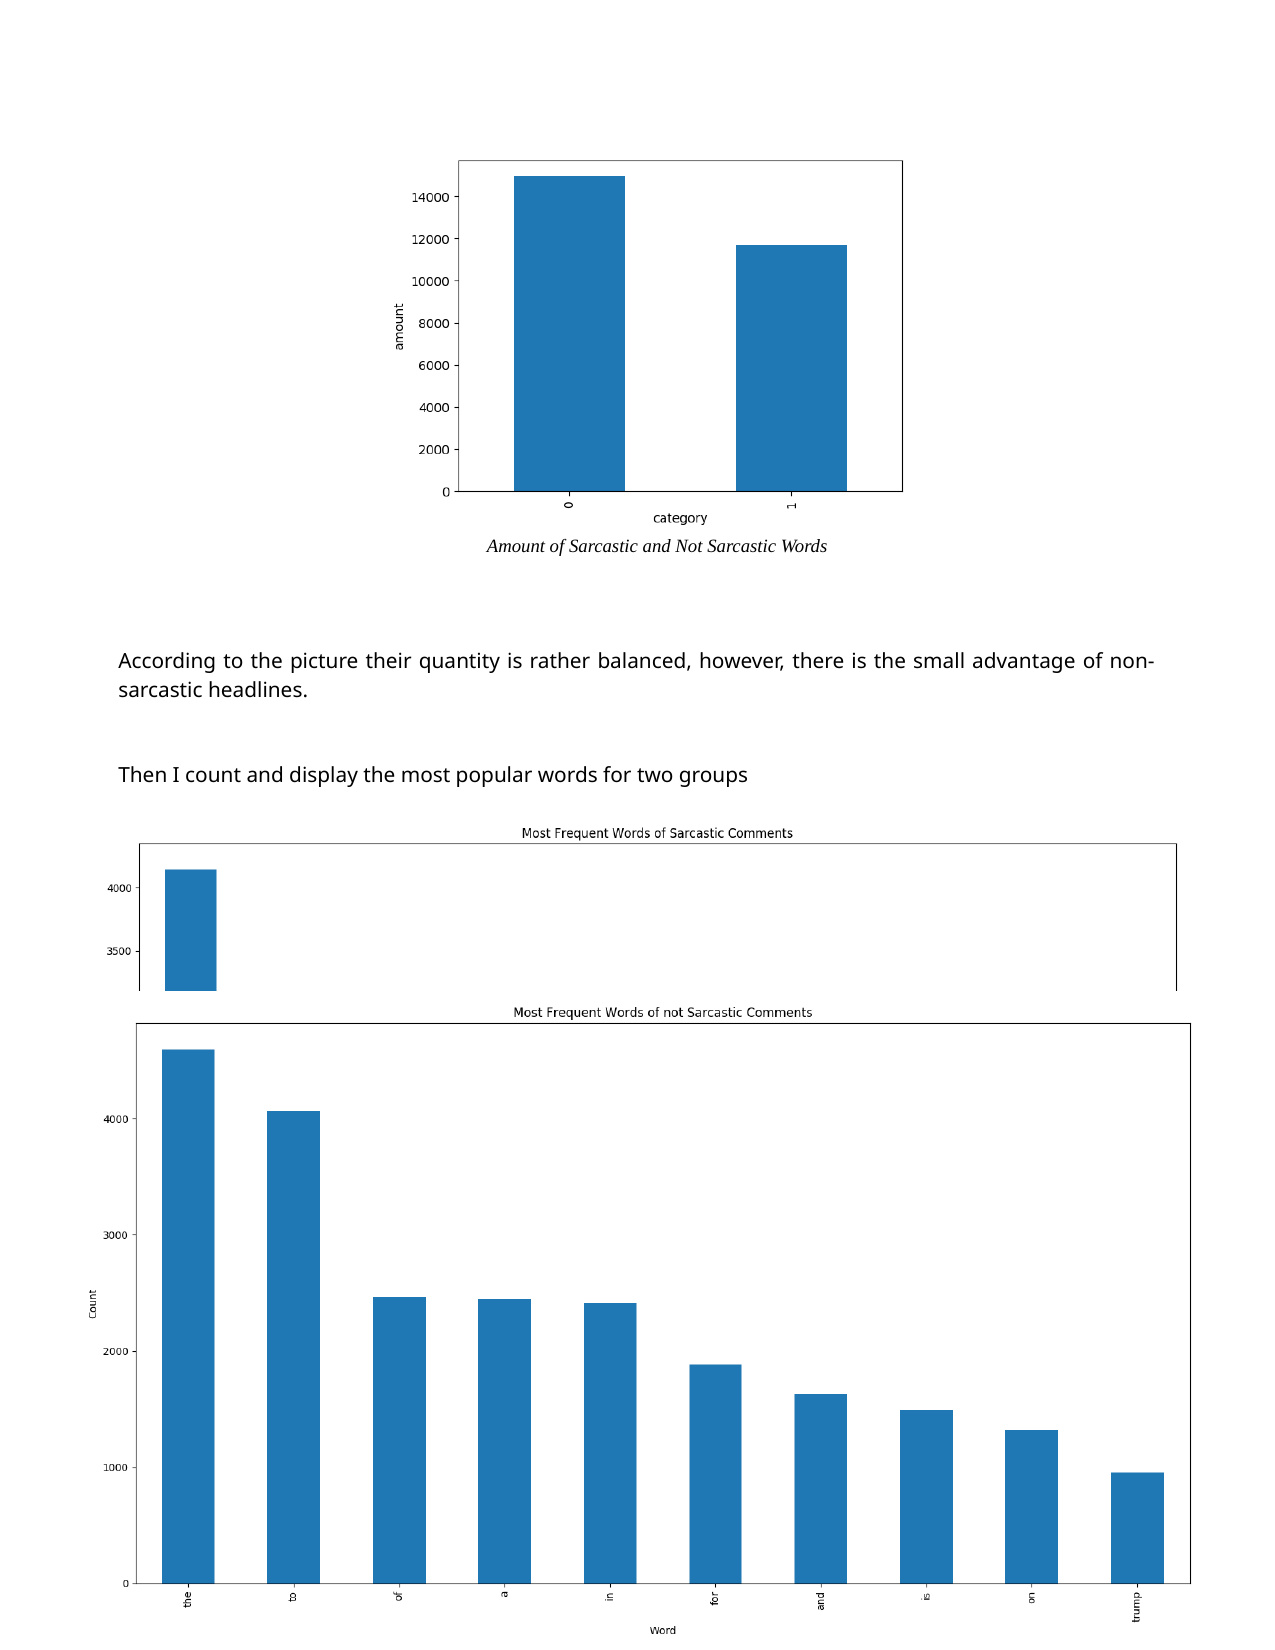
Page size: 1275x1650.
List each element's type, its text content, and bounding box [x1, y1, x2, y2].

text Then I count and display the most popular words for two groups [118, 760, 1157, 788]
picture [390, 143, 926, 531]
picture [55, 799, 1217, 1650]
text Amount of Sarcastic and Not Sarcastic Words [390, 531, 926, 556]
text According to the picture their quantity is rather balanced, however, there is the small advantage of non-sarcastic headlines. [118, 646, 1157, 703]
